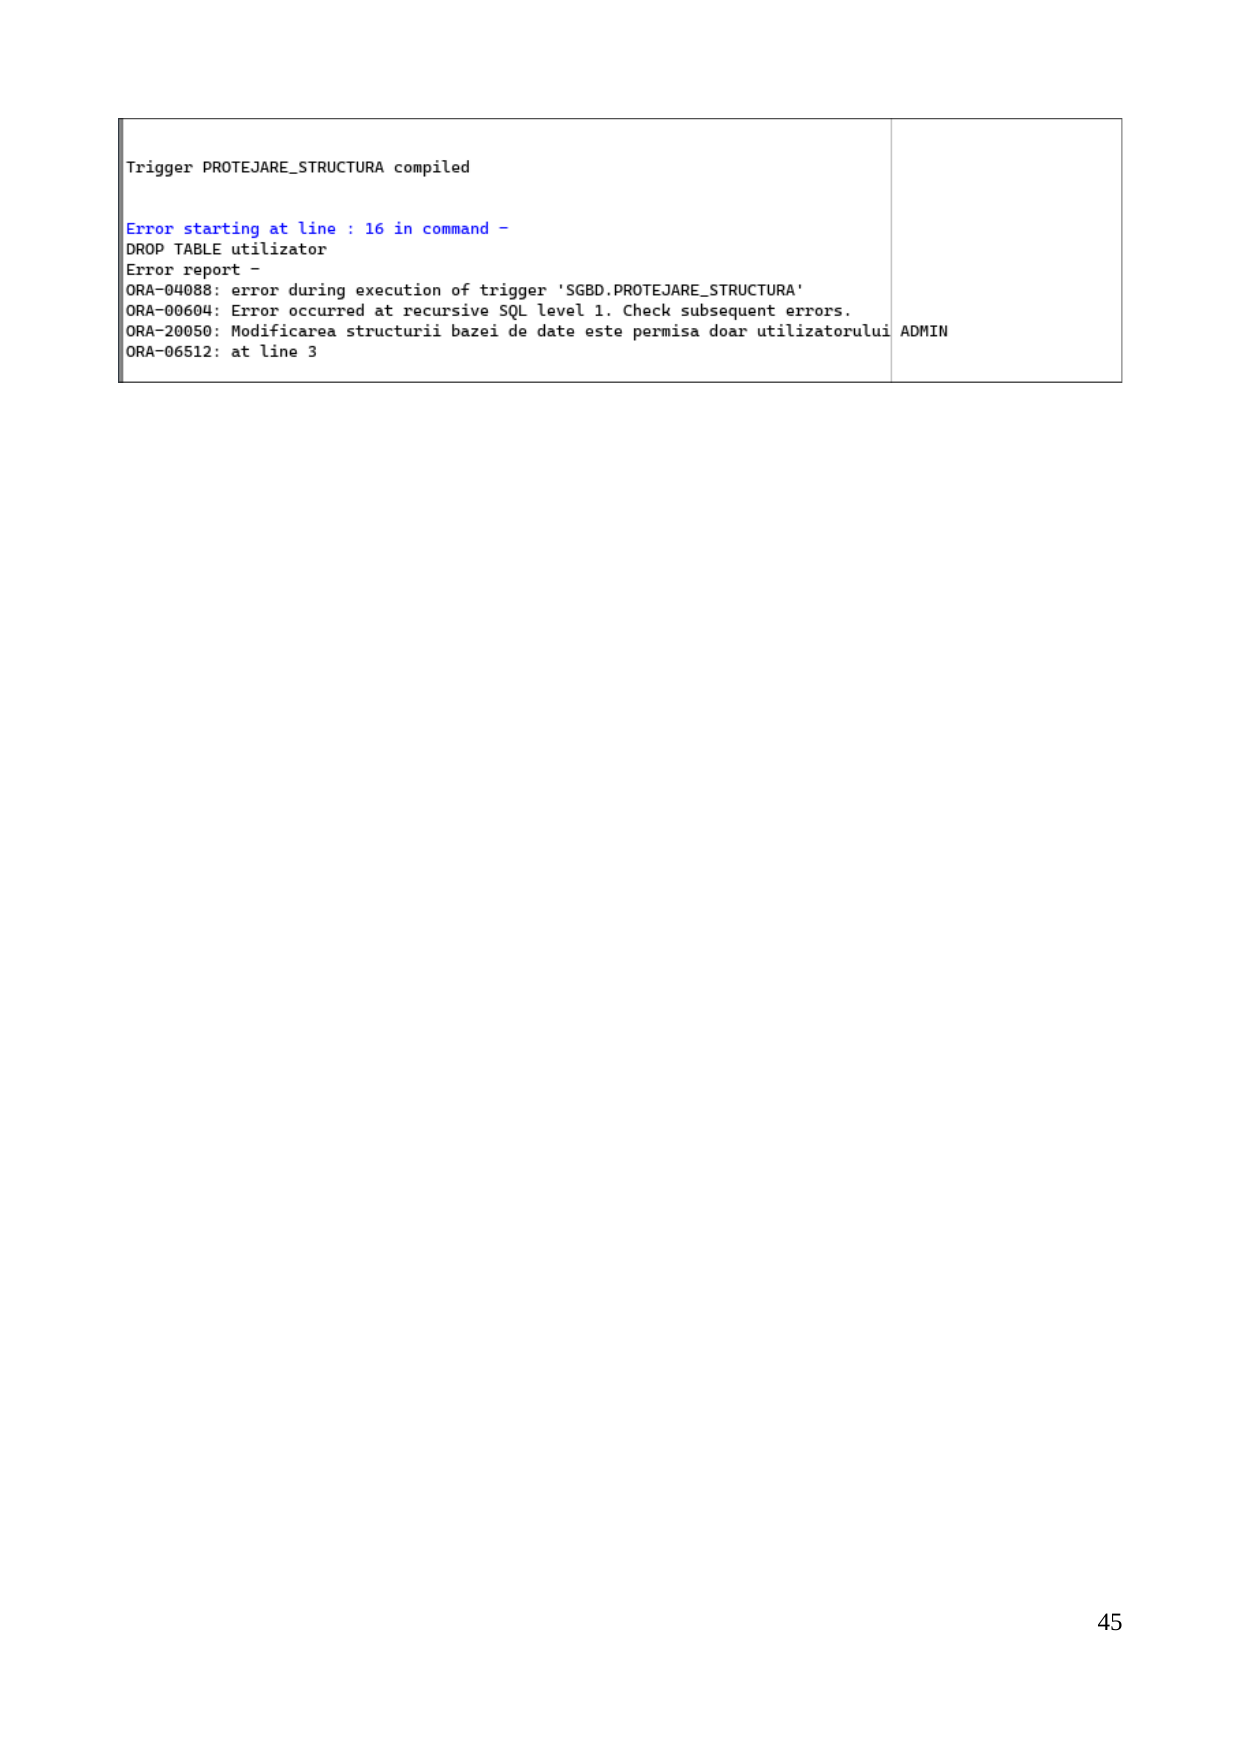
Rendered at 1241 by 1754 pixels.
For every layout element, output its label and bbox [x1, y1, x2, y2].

picture [118, 118, 1123, 383]
